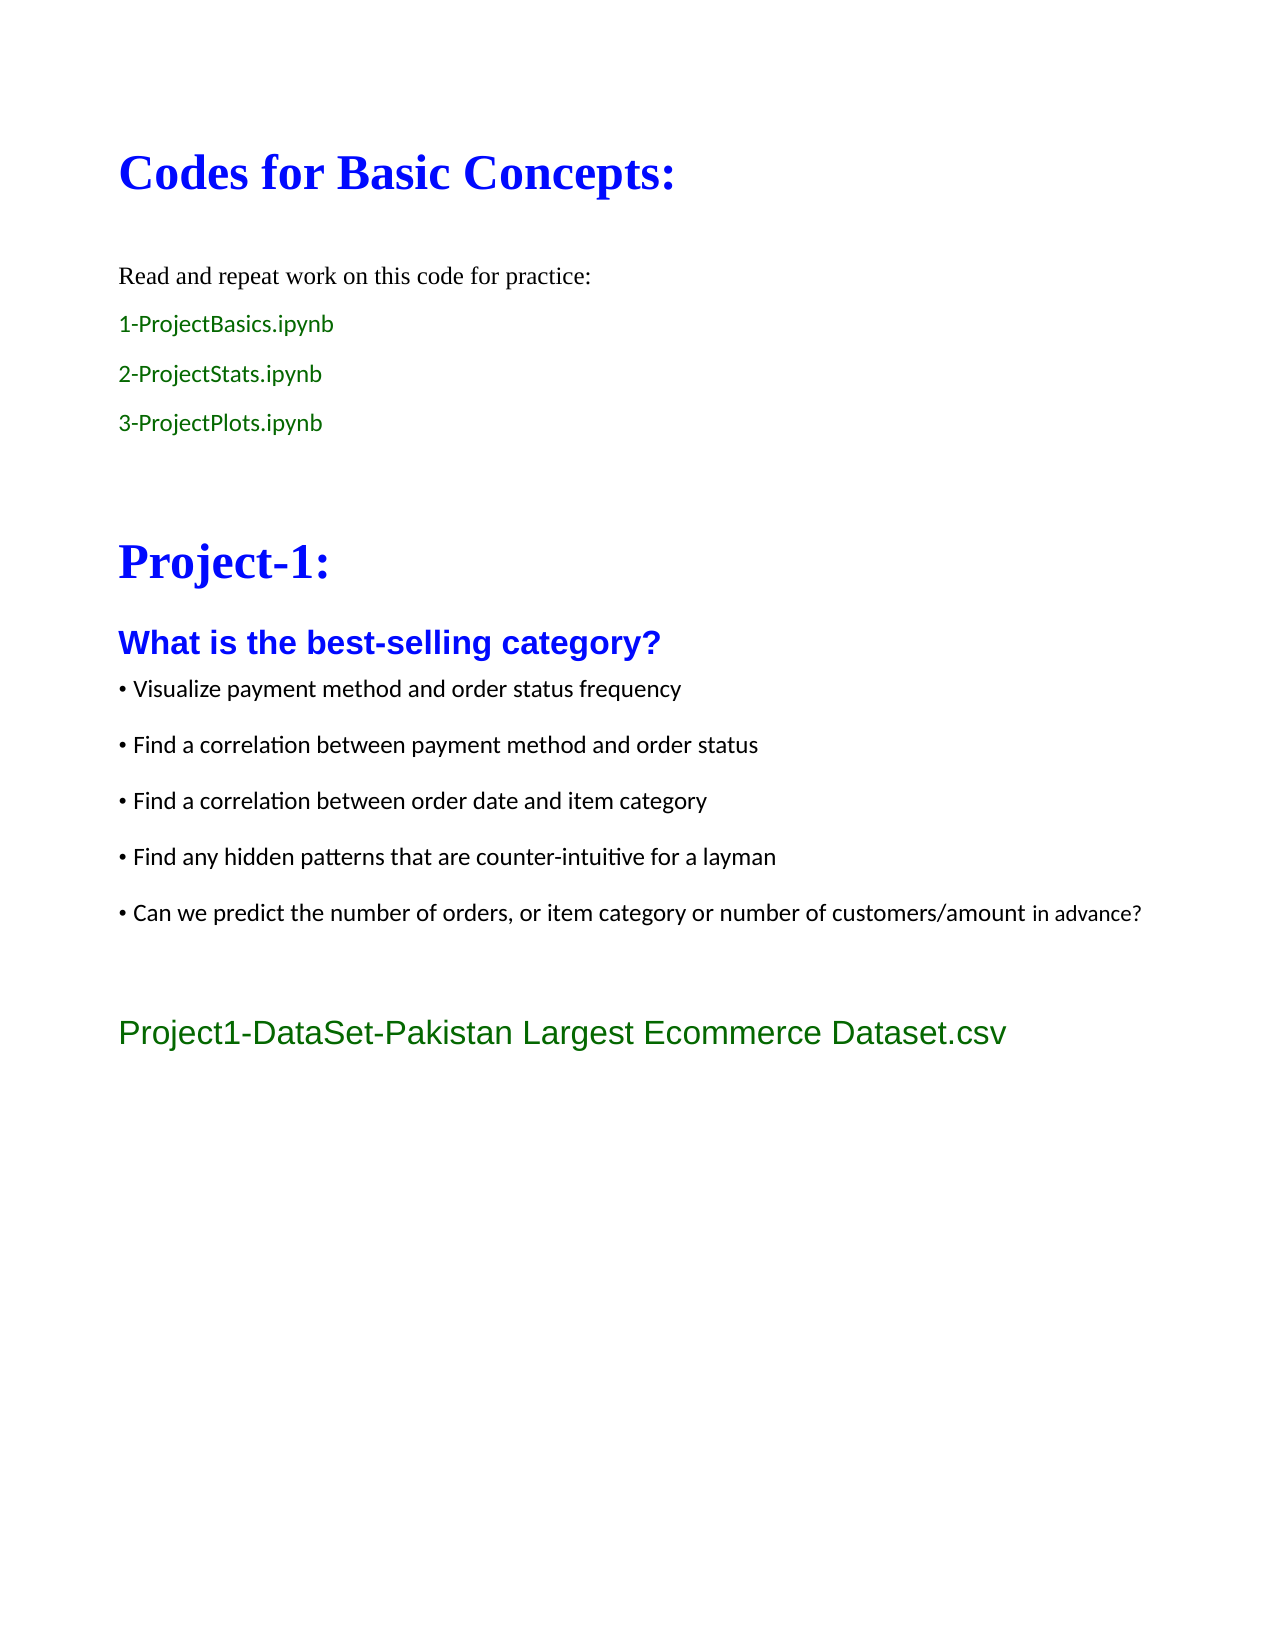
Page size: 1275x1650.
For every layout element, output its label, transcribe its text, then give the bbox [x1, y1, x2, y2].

subtitle What is the best-selling category? [118, 622, 1157, 661]
text • Visualize payment method and order status frequency [118, 674, 1157, 704]
subtitle Project-1: [118, 532, 1157, 589]
text 3-ProjectPlots.ipynb [118, 407, 1157, 438]
subtitle Codes for Basic Concepts: [118, 143, 1157, 201]
text Read and repeat work on this code for practice: [118, 261, 1157, 289]
text 1-ProjectBasics.ipynb [118, 308, 1157, 339]
text • Find a correlation between payment method and order status [118, 729, 1157, 760]
text • Find any hidden patterns that are counter-intuitive for a layman [118, 841, 1157, 872]
text 2-ProjectStats.ipynb [118, 358, 1157, 388]
subtitle Project1-DataSet-Pakistan Largest Ecommerce Dataset.csv [118, 974, 1157, 1051]
text • Can we predict the number of orders, or item category or number of customers/amount in advance? [118, 897, 1157, 928]
text • Find a correlation between order date and item category [118, 786, 1157, 816]
